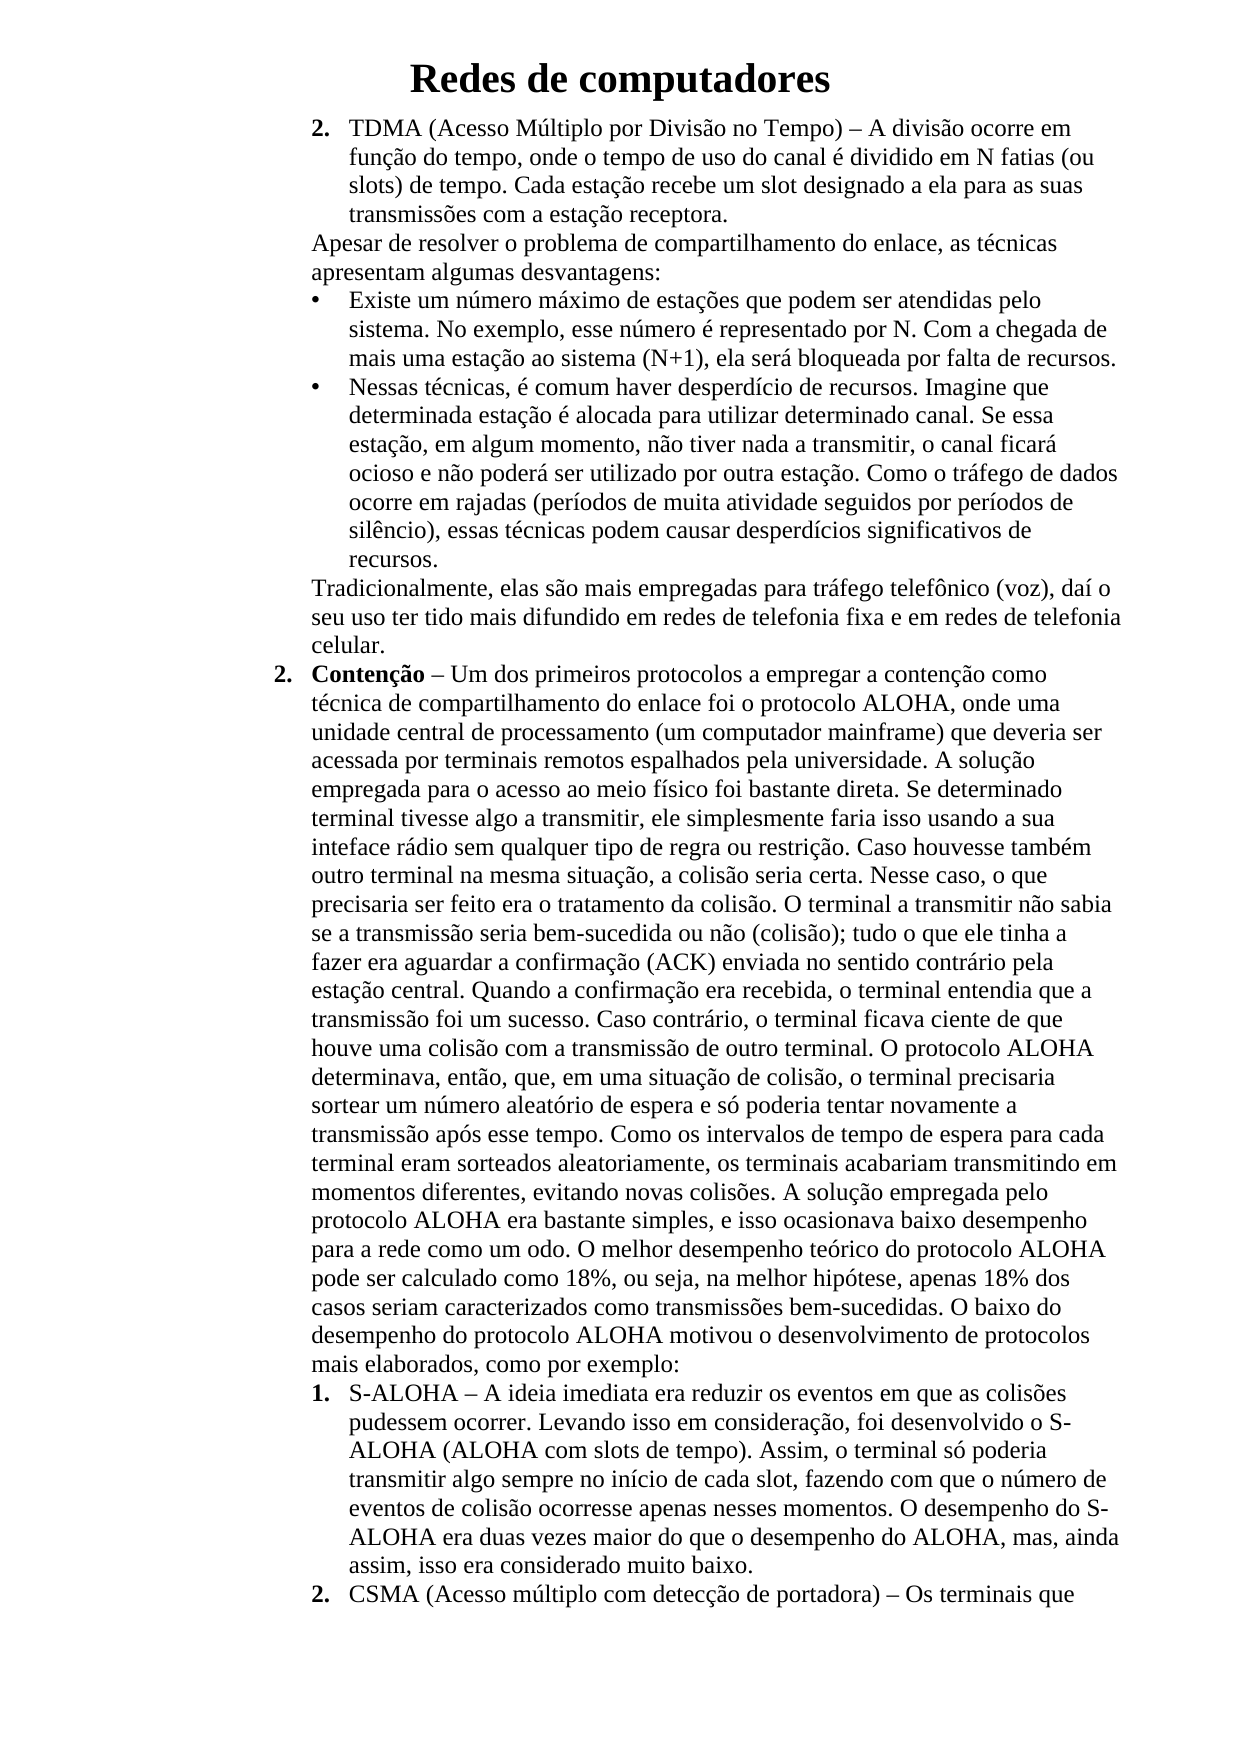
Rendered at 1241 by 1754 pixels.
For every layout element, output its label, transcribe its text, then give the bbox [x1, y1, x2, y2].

list Apesar de resolver o problema de compartilhamento do enlace, as técnicas apresentam algumas desvantagens: [274, 228, 1122, 285]
list Nessas técnicas, é comum haver desperdício de recursos. Imagine que determinada estação é alocada para utilizar determinado canal. Se essa estação, em algum momento, não tiver nada a transmitir, o canal ficará ocioso e não poderá ser utilizado por outra estação. Como o tráfego de dados ocorre em rajadas (períodos de muita atividade seguidos por períodos de silêncio), essas técnicas podem causar desperdícios significativos de recursos. [311, 372, 1122, 573]
list TDMA (Acesso Múltiplo por Divisão no Tempo) – A divisão ocorre em função do tempo, onde o tempo de uso do canal é dividido em N fatias (ou slots) de tempo. Cada estação recebe um slot designado a ela para as suas transmissões com a estação receptora. [311, 113, 1122, 228]
list S-ALOHA – A ideia imediata era reduzir os eventos em que as colisões pudessem ocorrer. Levando isso em consideração, foi desenvolvido o S-ALOHA (ALOHA com slots de tempo). Assim, o terminal só poderia transmitir algo sempre no início de cada slot, fazendo com que o número de eventos de colisão ocorresse apenas nesses momentos. O desempenho do S-ALOHA era duas vezes maior do que o desempenho do ALOHA, mas, ainda assim, isso era considerado muito baixo. [311, 1378, 1122, 1579]
list CSMA (Acesso múltiplo com detecção de portadora) – Os terminais que [311, 1579, 1122, 1608]
list Tradicionalmente, elas são mais empregadas para tráfego telefônico (voz), daí o seu uso ter tido mais difundido em redes de telefonia fixa e em redes de telefonia celular. [274, 573, 1122, 659]
list Contenção – Um dos primeiros protocolos a empregar a contenção como técnica de compartilhamento do enlace foi o protocolo ALOHA, onde uma unidade central de processamento (um computador mainframe) que deveria ser acessada por terminais remotos espalhados pela universidade. A solução empregada para o acesso ao meio físico foi bastante direta. Se determinado terminal tivesse algo a transmitir, ele simplesmente faria isso usando a sua inteface rádio sem qualquer tipo de regra ou restrição. Caso houvesse também outro terminal na mesma situação, a colisão seria certa. Nesse caso, o que precisaria ser feito era o tratamento da colisão. O terminal a transmitir não sabia se a transmissão seria bem-sucedida ou não (colisão); tudo o que ele tinha a fazer era aguardar a confirmação (ACK) enviada no sentido contrário pela estação central. Quando a confirmação era recebida, o terminal entendia que a transmissão foi um sucesso. Caso contrário, o terminal ficava ciente de que houve uma colisão com a transmissão de outro terminal. O protocolo ALOHA determinava, então, que, em uma situação de colisão, o terminal precisaria sortear um número aleatório de espera e só poderia tentar novamente a transmissão após esse tempo. Como os intervalos de tempo de espera para cada terminal eram sorteados aleatoriamente, os terminais acabariam transmitindo em momentos diferentes, evitando novas colisões. A solução empregada pelo protocolo ALOHA era bastante simples, e isso ocasionava baixo desempenho para a rede como um odo. O melhor desempenho teórico do protocolo ALOHA pode ser calculado como 18%, ou seja, na melhor hipótese, apenas 18% dos casos seriam caracterizados como transmissões bem-sucedidas. O baixo do desempenho do protocolo ALOHA motivou o desenvolvimento de protocolos mais elaborados, como por exemplo: [274, 659, 1122, 1378]
list Existe um número máximo de estações que podem ser atendidas pelo sistema. No exemplo, esse número é representado por N. Com a chegada de mais uma estação ao sistema (N+1), ela será bloqueada por falta de recursos. [311, 285, 1122, 372]
